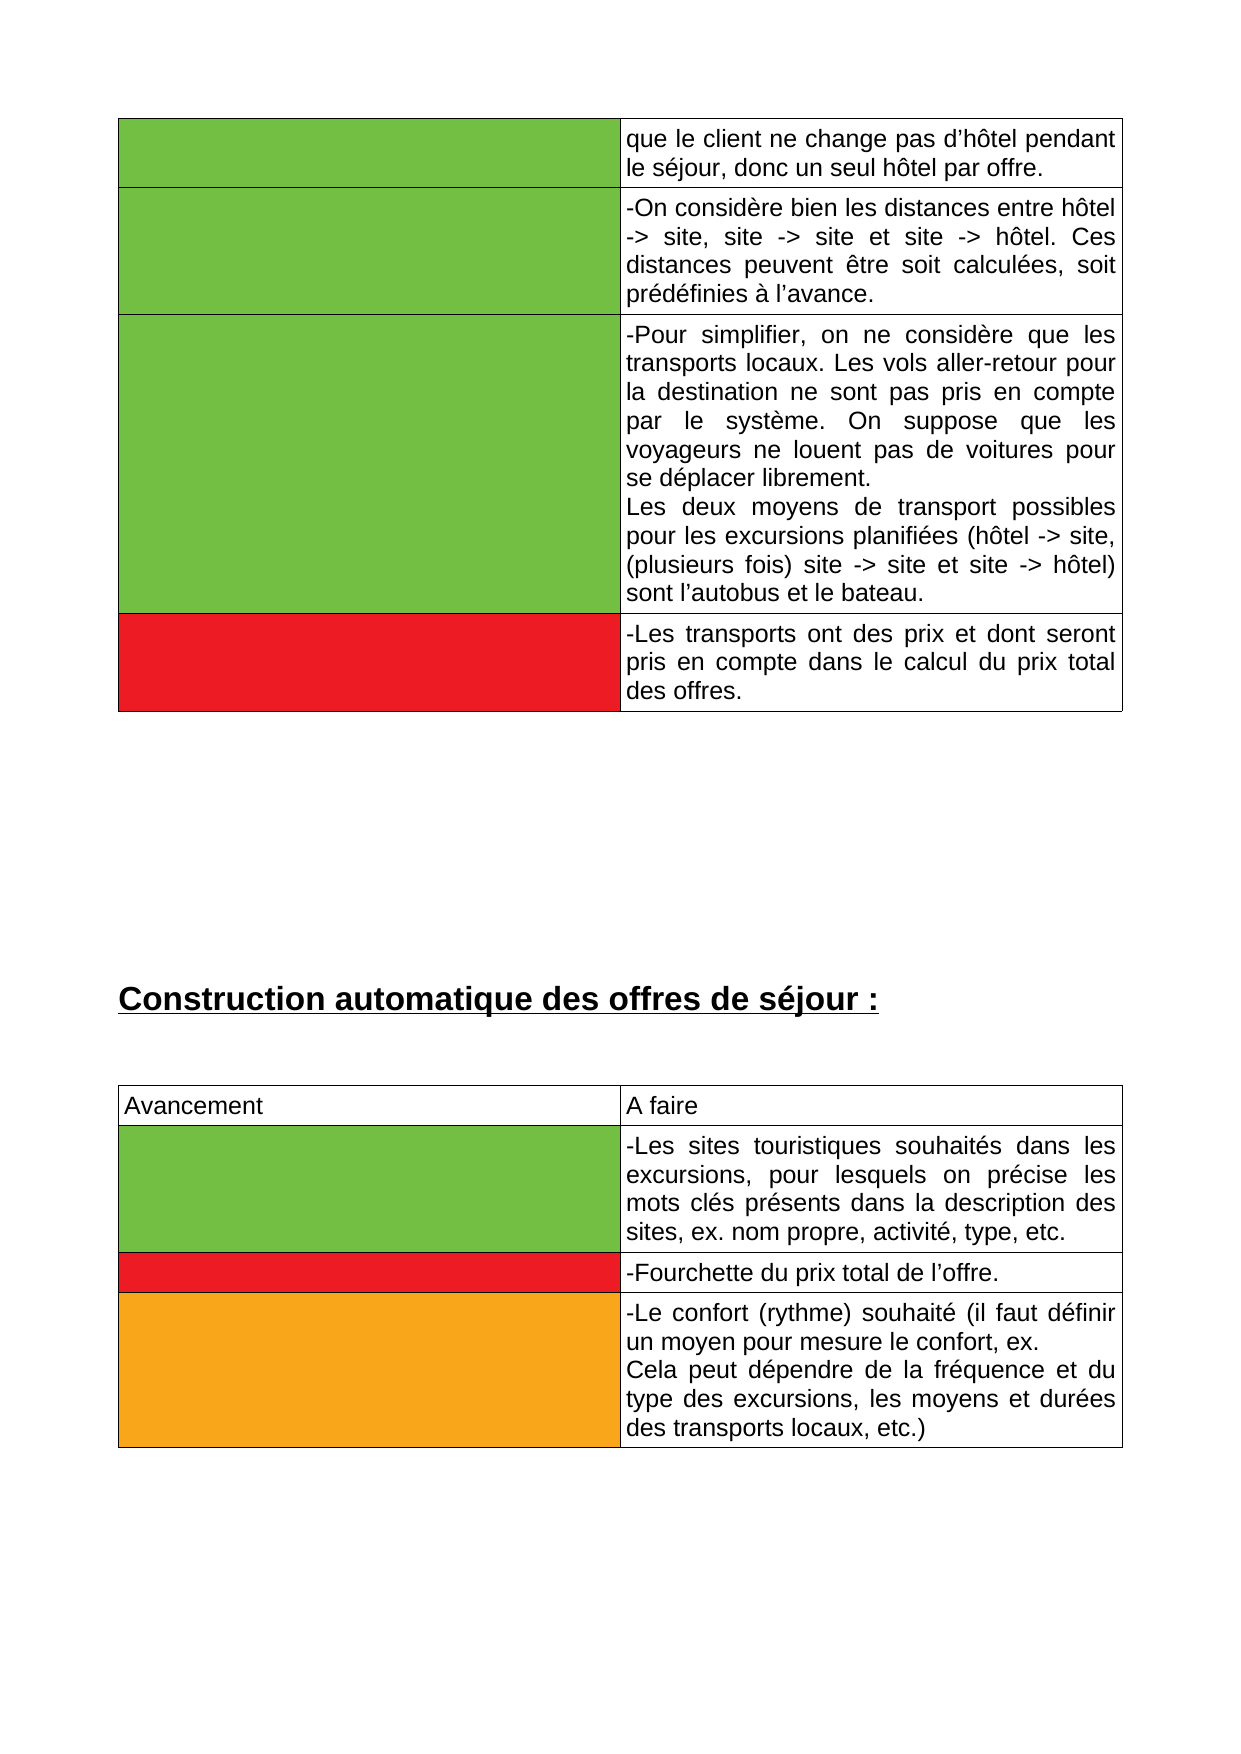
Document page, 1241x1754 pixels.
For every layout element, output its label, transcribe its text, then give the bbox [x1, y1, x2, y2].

table_cell -On considère bien les distances entre hôtel -> site, site -> site et site -> hôtel. Ces distances peuvent être soit calculées, soit prédéfinies à l’avance. [621, 188, 1122, 314]
table_cell [119, 119, 620, 187]
table_cell -Fourchette du prix total de l’offre. [621, 1253, 1122, 1292]
table_cell -Le confort (rythme) souhaité (il faut définir un moyen pour mesure le confort, ex. Cela peut dépendre de la fréquence et du type des excursions, les moyens et durées des transports locaux, etc.) [621, 1293, 1122, 1447]
table_header Avancement [119, 1086, 620, 1125]
text Construction automatique des offres de séjour : [118, 979, 1122, 1018]
table_cell [119, 188, 620, 314]
table_cell [119, 315, 620, 613]
table_cell -Les transports ont des prix et dont seront pris en compte dans le calcul du prix total des offres. [621, 614, 1122, 711]
table_cell -Pour simplifier, on ne considère que les transports locaux. Les vols aller-retour pour la destination ne sont pas pris en compte par le système. On suppose que les voyageurs ne louent pas de voitures pour se déplacer librement. Les deux moyens de transport possibles pour les excursions planifiées (hôtel -> site, (plusieurs fois) site -> site et site -> hôtel) sont l’autobus et le bateau. [621, 315, 1122, 613]
table_cell -Les sites touristiques souhaités dans les excursions, pour lesquels on précise les mots clés présents dans la description des sites, ex. nom propre, activité, type, etc. [621, 1126, 1122, 1252]
table_cell que le client ne change pas d’hôtel pendant le séjour, donc un seul hôtel par offre. [621, 119, 1122, 187]
table_header A faire [621, 1086, 1122, 1125]
table_cell [119, 1126, 620, 1252]
table_cell [119, 614, 620, 711]
table_cell [119, 1253, 620, 1292]
table_cell [119, 1293, 620, 1447]
